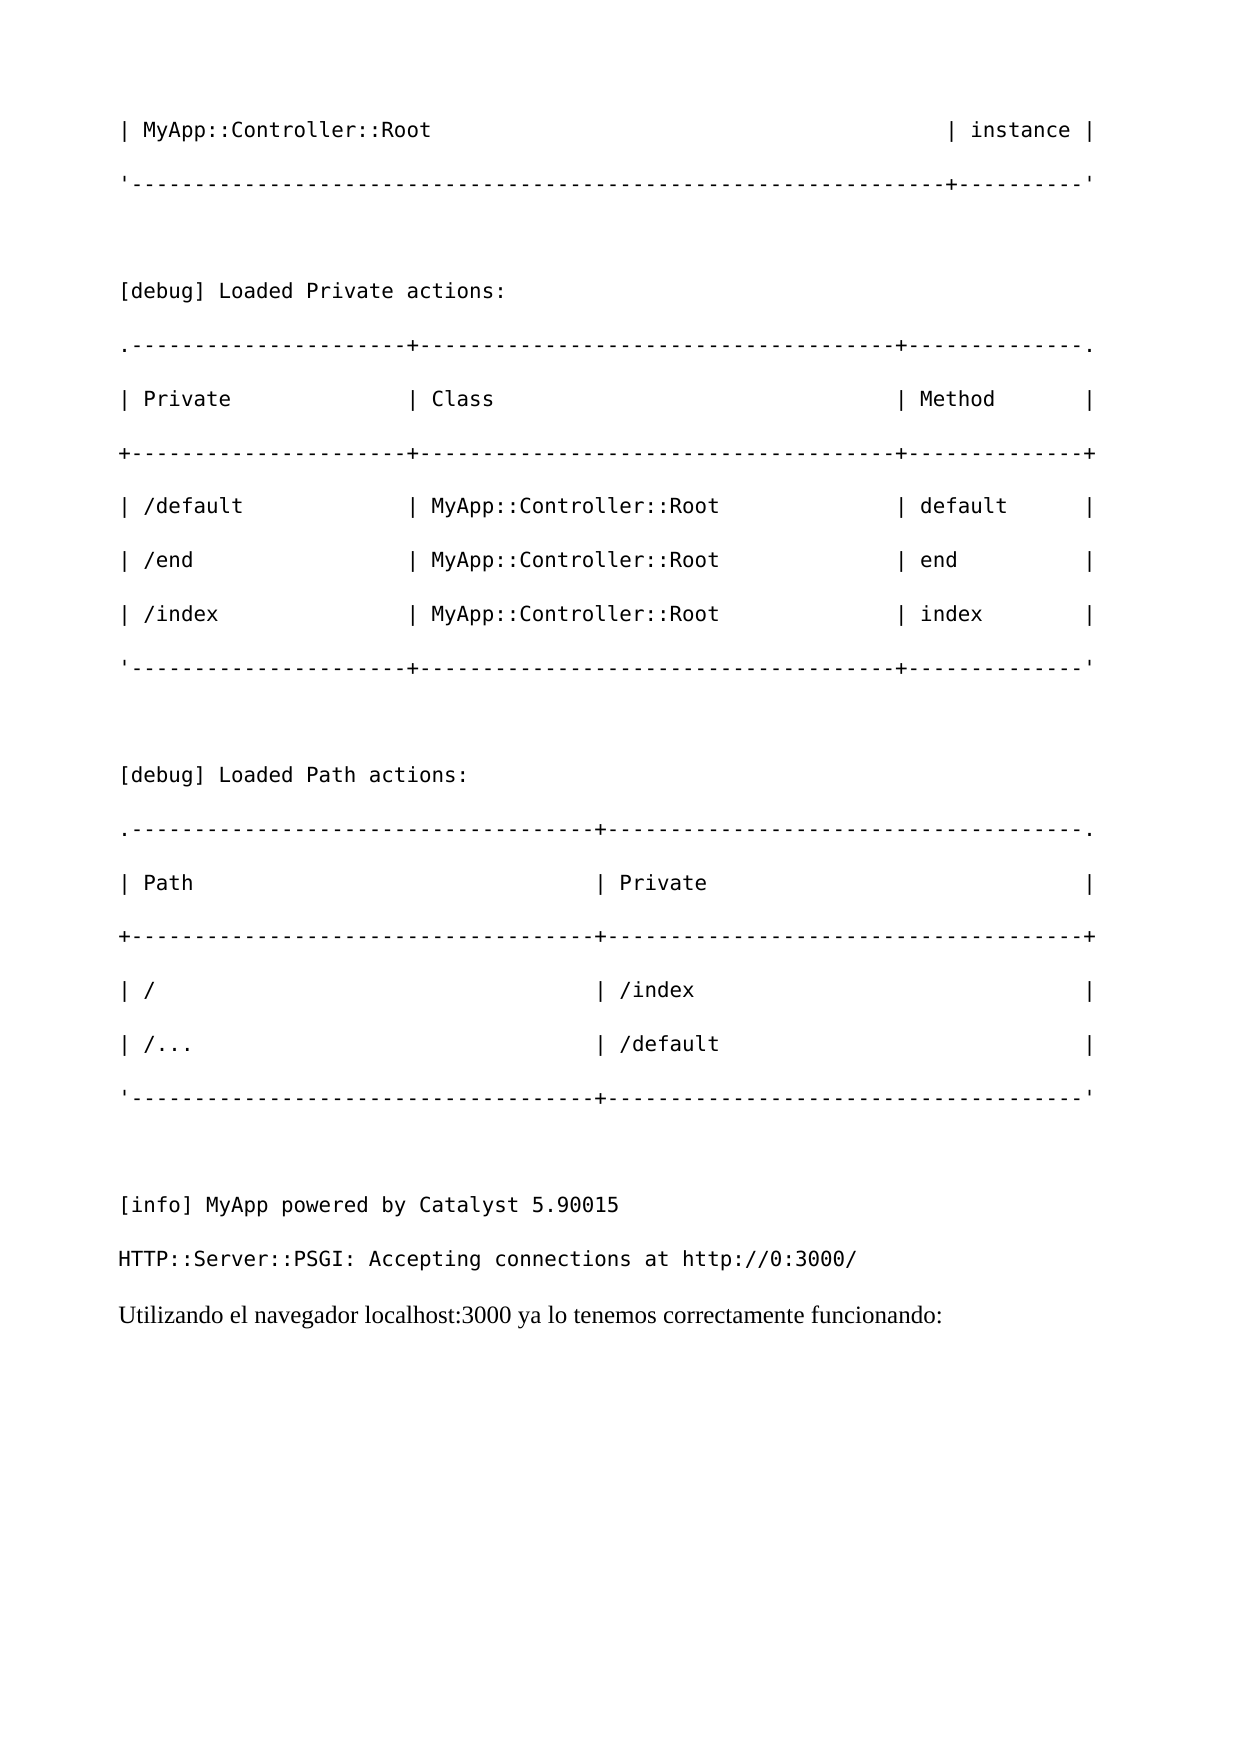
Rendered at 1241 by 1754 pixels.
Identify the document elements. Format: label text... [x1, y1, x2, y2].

text [info] MyApp powered by Catalyst 5.90015 [118, 1193, 1122, 1217]
text '-------------------------------------+--------------------------------------' [118, 1086, 1122, 1110]
text +----------------------+--------------------------------------+--------------+ [118, 441, 1122, 465]
text | /default | MyApp::Controller::Root | default | [118, 494, 1122, 519]
text HTTP::Server::PSGI: Accepting connections at http://0:3000/ [118, 1247, 1122, 1271]
text | /index | MyApp::Controller::Root | index | [118, 602, 1122, 626]
text .-------------------------------------+--------------------------------------. [118, 817, 1122, 841]
text '----------------------+--------------------------------------+--------------' [118, 656, 1122, 680]
text | MyApp::Controller::Root | instance | [118, 118, 1122, 142]
text | / | /index | [118, 978, 1122, 1002]
text .----------------------+--------------------------------------+--------------. [118, 333, 1122, 357]
text | /end | MyApp::Controller::Root | end | [118, 548, 1122, 572]
text '-----------------------------------------------------------------+----------' [118, 172, 1122, 196]
text | Private | Class | Method | [118, 387, 1122, 411]
text | /... | /default | [118, 1032, 1122, 1056]
text Utilizando el navegador localhost:3000 ya lo tenemos correctamente funcionando: [118, 1301, 1122, 1329]
text [debug] Loaded Path actions: [118, 763, 1122, 787]
text [debug] Loaded Private actions: [118, 279, 1122, 304]
text | Path | Private | [118, 871, 1122, 895]
text +-------------------------------------+--------------------------------------+ [118, 924, 1122, 949]
